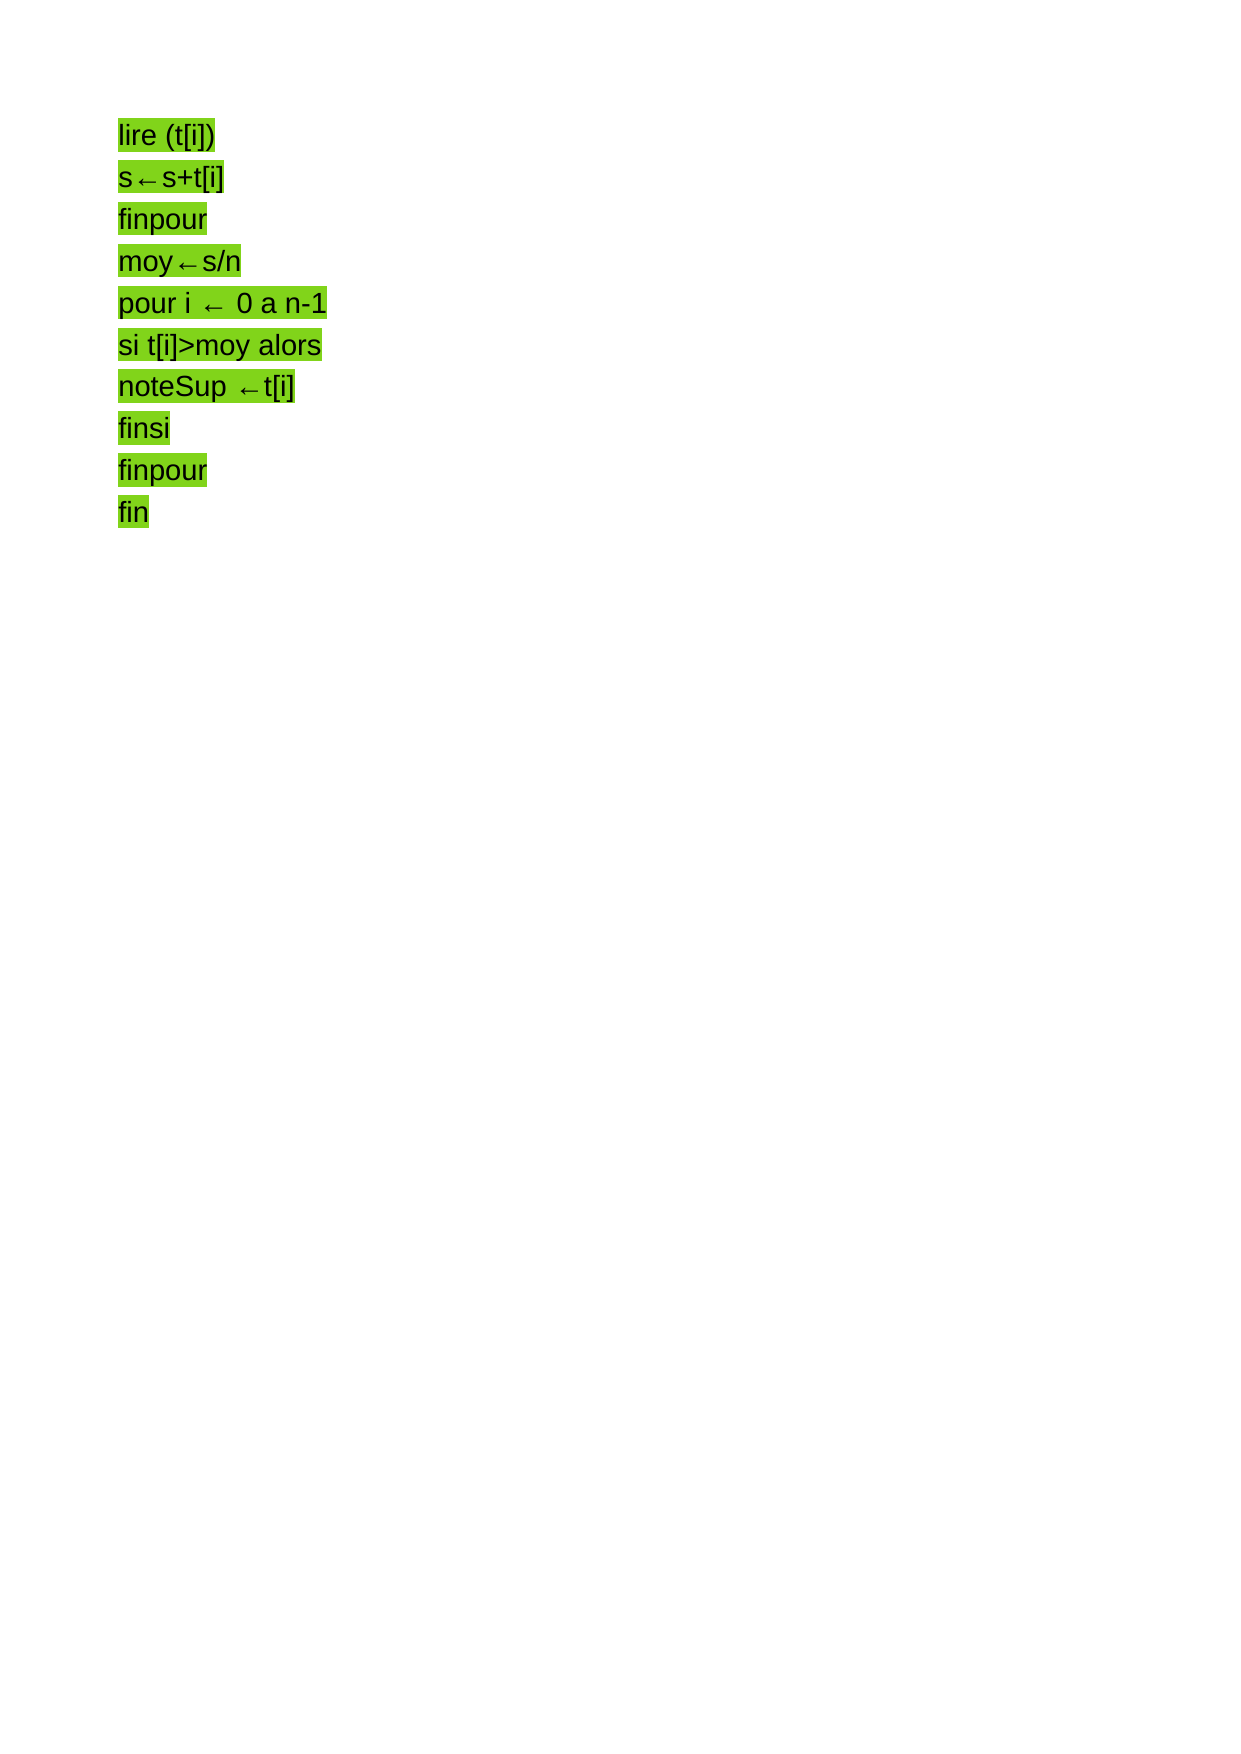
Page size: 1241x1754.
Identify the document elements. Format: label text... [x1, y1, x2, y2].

text pour i ← 0 a n-1 [118, 286, 1122, 319]
text finpour [118, 453, 1122, 487]
text moy←s/n [118, 244, 1122, 277]
text fin [118, 495, 1122, 528]
text finsi [118, 411, 1122, 445]
text si t[i]>moy alors [118, 327, 1122, 361]
text s←s+t[i] [118, 160, 1122, 193]
text finpour [118, 202, 1122, 235]
text lire (t[i]) [118, 118, 1122, 152]
text noteSup ←t[i] [118, 369, 1122, 403]
